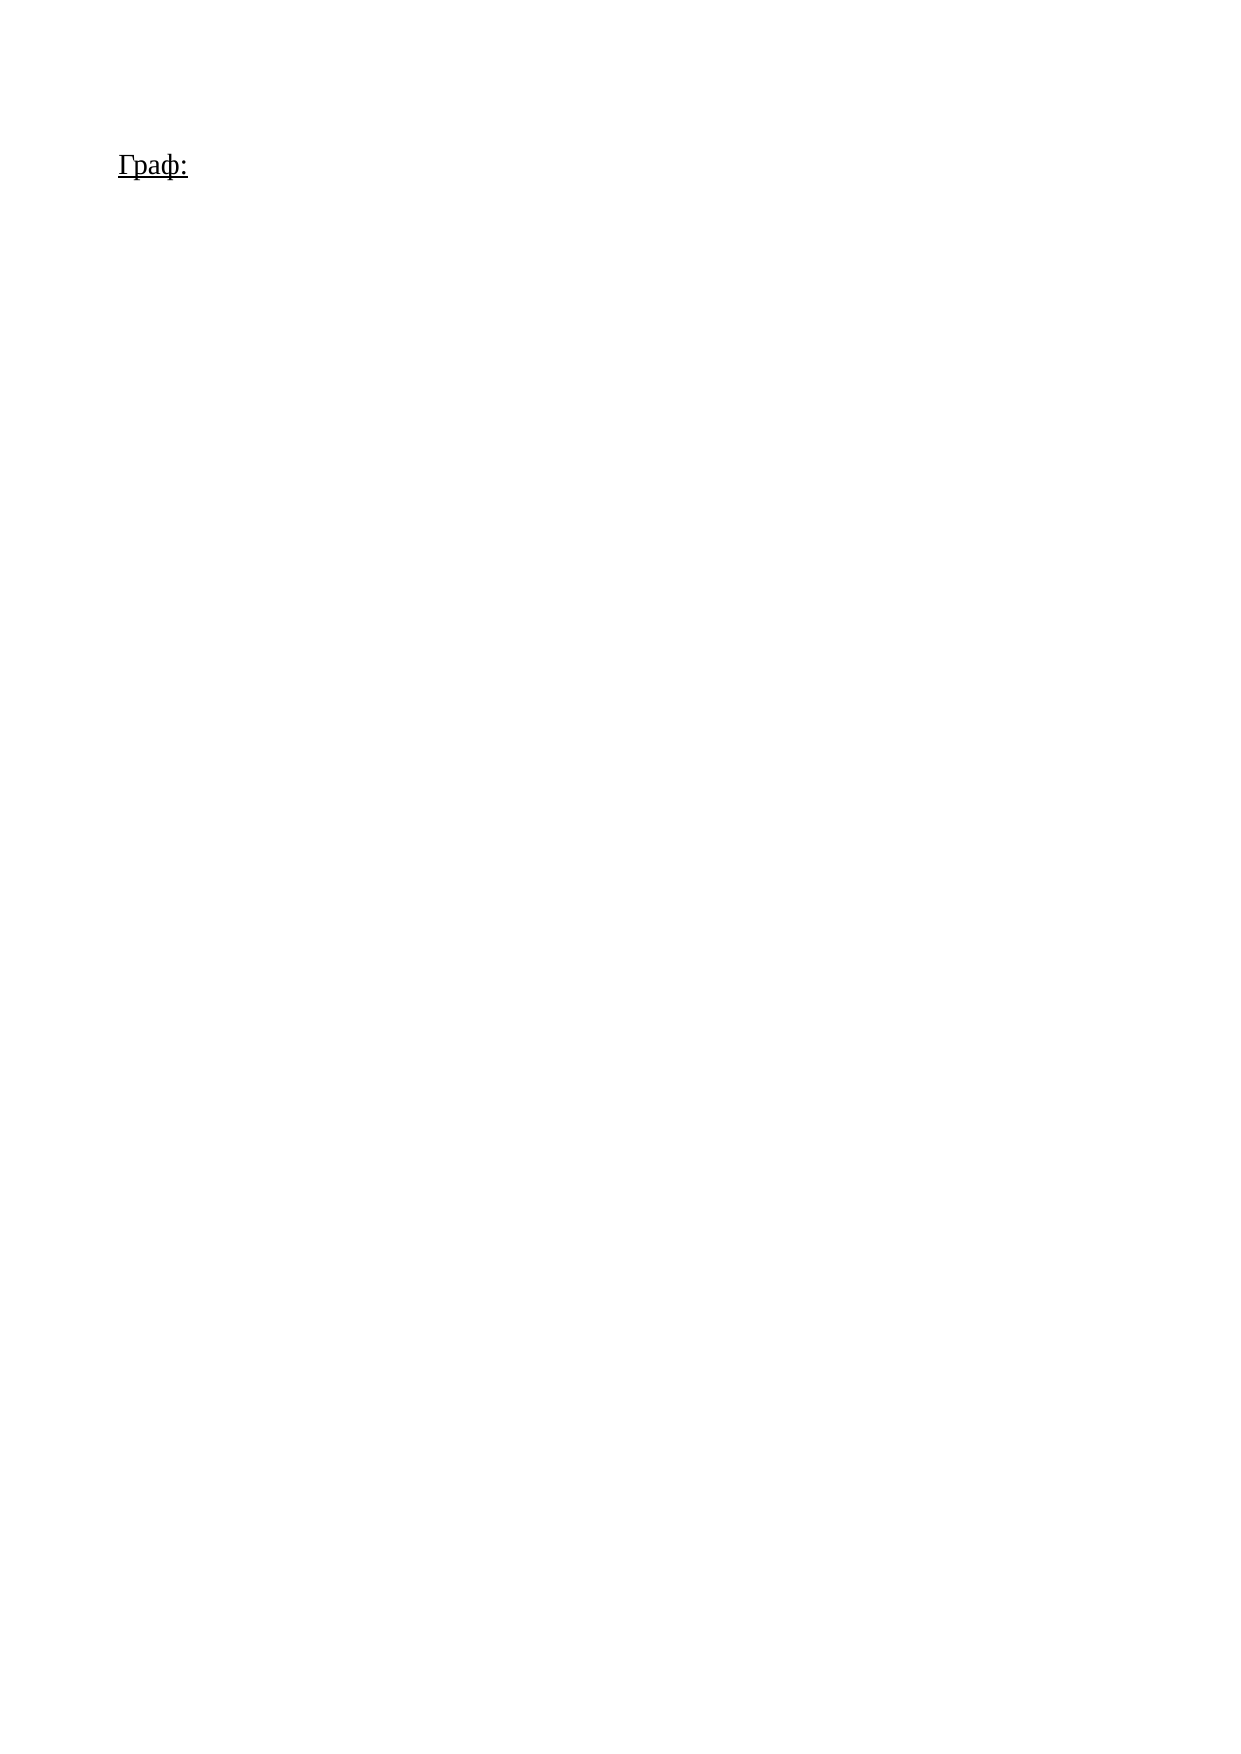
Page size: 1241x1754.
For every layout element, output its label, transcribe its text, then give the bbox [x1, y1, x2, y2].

text Граф: [118, 147, 1122, 180]
